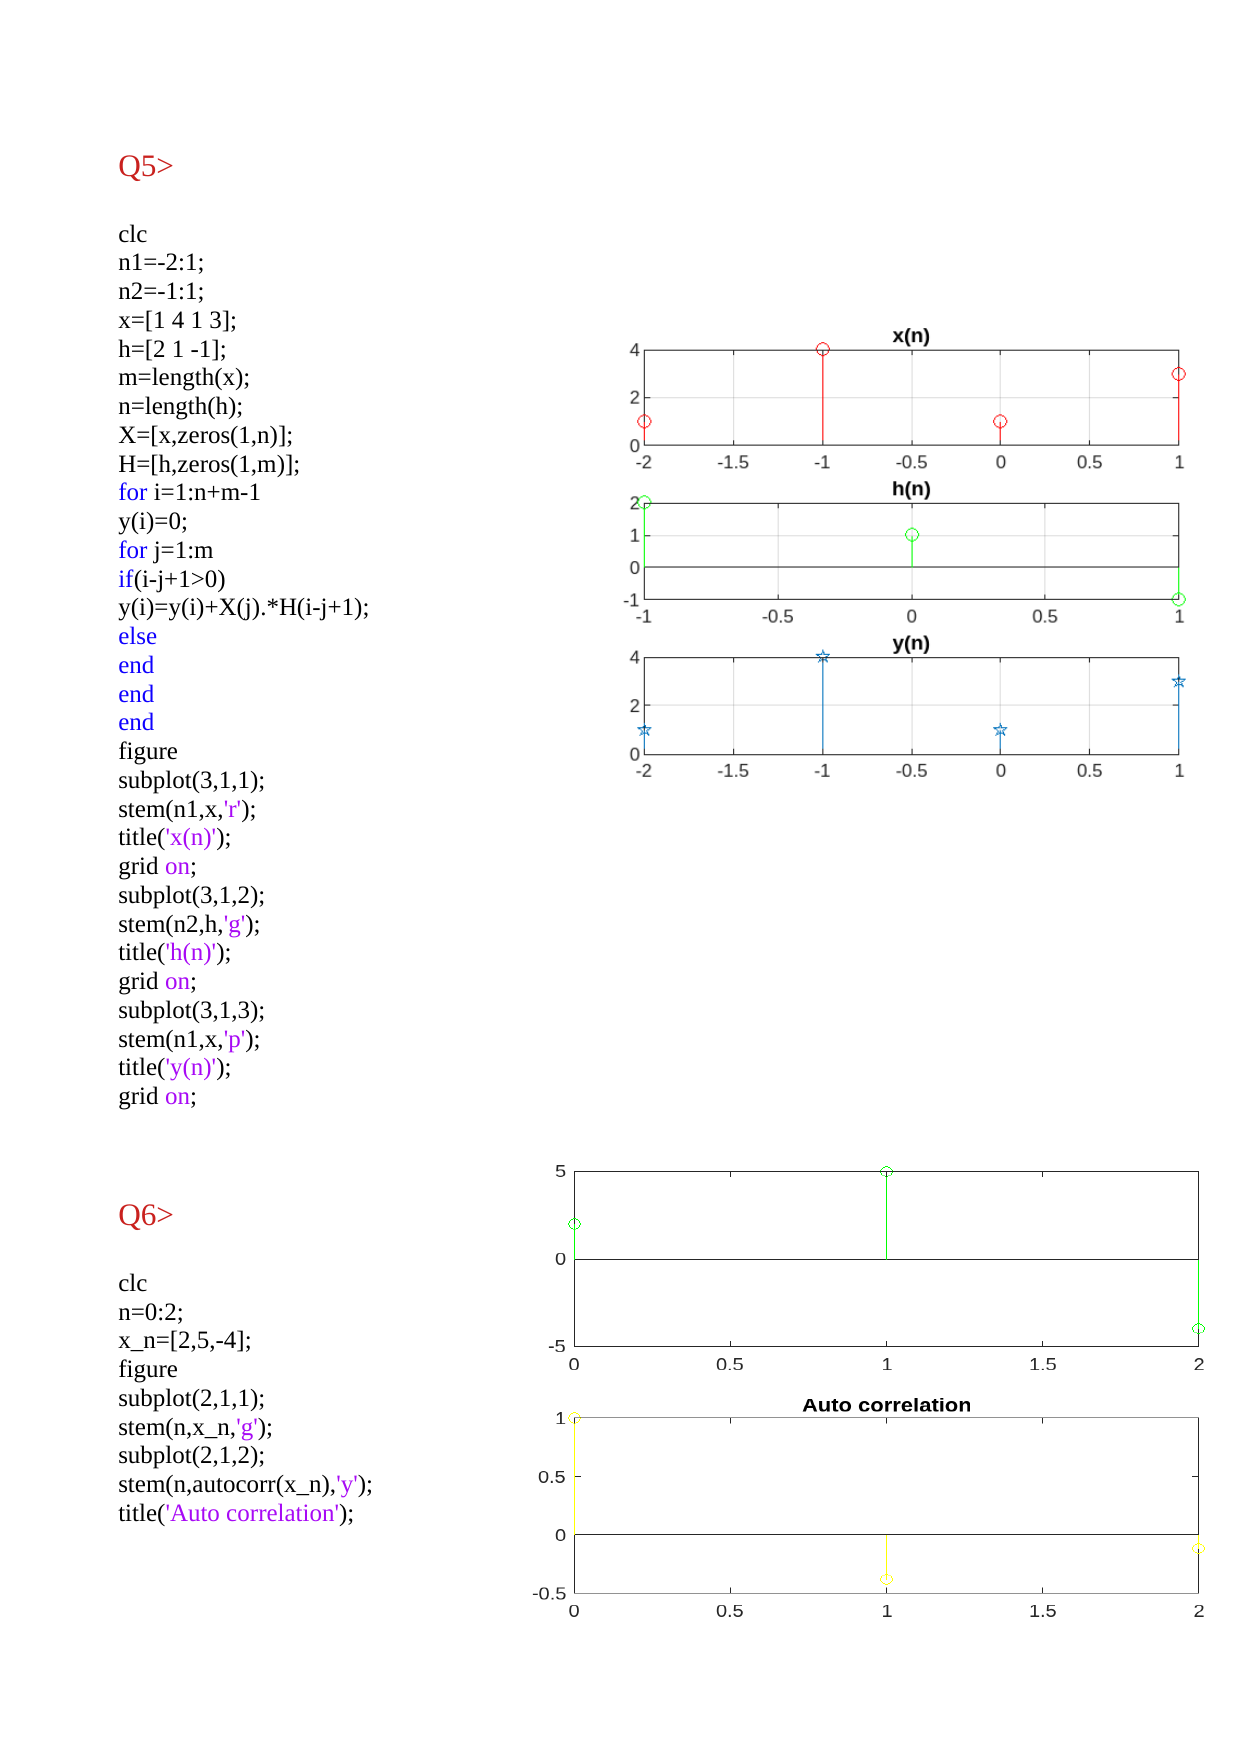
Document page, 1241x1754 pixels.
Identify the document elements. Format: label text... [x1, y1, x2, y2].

text n=length(h); [118, 391, 621, 420]
text m=length(x); [118, 362, 621, 391]
text stem(n1,x,'p'); [118, 1024, 1122, 1052]
text h=[2 1 -1]; [118, 334, 621, 362]
text Q6> [118, 1196, 530, 1232]
text figure [118, 736, 621, 765]
text x=[1 4 1 3]; [118, 305, 1122, 334]
text subplot(3,1,2); [118, 880, 1122, 909]
text n=0:2; [118, 1297, 530, 1326]
text figure [118, 1354, 530, 1383]
text X=[x,zeros(1,n)]; [118, 420, 621, 449]
text n2=-1:1; [118, 276, 1122, 305]
text end [118, 650, 621, 679]
text H=[h,zeros(1,m)]; [118, 449, 621, 477]
text subplot(3,1,3); [118, 995, 1122, 1024]
text subplot(2,1,2); [118, 1441, 530, 1469]
text n1=-2:1; [118, 247, 1122, 276]
text y(i)=0; [118, 506, 621, 535]
picture [621, 327, 1188, 779]
text grid on; [118, 966, 1122, 995]
text stem(n2,h,'g'); [118, 909, 1122, 937]
text x_n=[2,5,-4]; [118, 1326, 530, 1354]
text title('x(n)'); [118, 822, 1122, 851]
text else [118, 621, 621, 650]
text stem(n,x_n,'g'); [118, 1412, 530, 1441]
text clc [118, 219, 1122, 247]
text if(i-j+1>0) [118, 564, 621, 592]
text subplot(2,1,1); [118, 1383, 530, 1412]
text subplot(3,1,1); [118, 765, 1122, 794]
text title('y(n)'); [118, 1052, 1122, 1081]
text stem(n,autocorr(x_n),'y'); [118, 1469, 530, 1498]
text Q5> [118, 147, 1122, 183]
text grid on; [118, 851, 1122, 880]
picture [530, 1163, 1207, 1618]
text clc [118, 1268, 530, 1297]
text for j=1:m [118, 535, 621, 564]
text grid on; [118, 1081, 1122, 1110]
text end [118, 679, 621, 707]
text stem(n1,x,'r'); [118, 794, 1122, 822]
text title('Auto correlation'); [118, 1498, 530, 1527]
text for i=1:n+m-1 [118, 477, 621, 506]
text end [118, 707, 621, 736]
text title('h(n)'); [118, 937, 1122, 966]
text y(i)=y(i)+X(j).*H(i-j+1); [118, 592, 621, 621]
